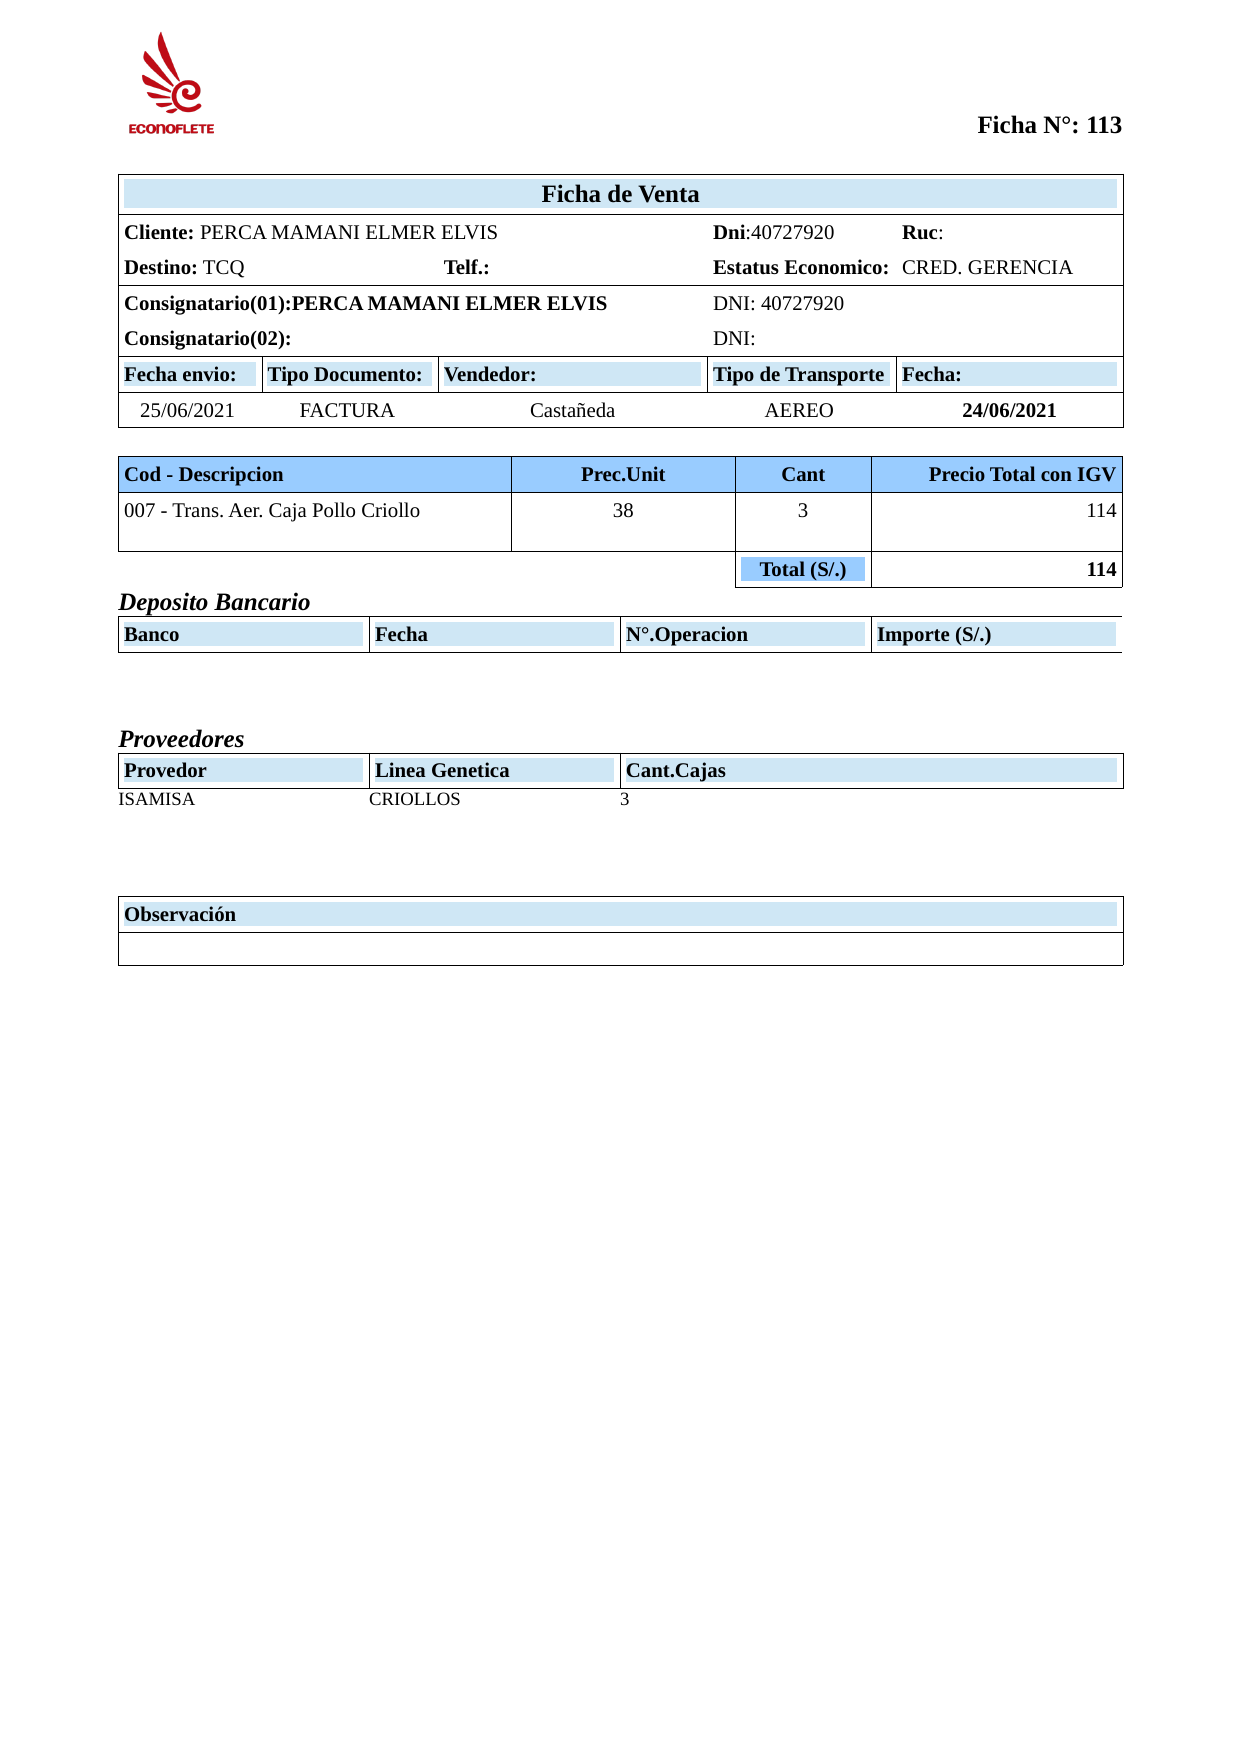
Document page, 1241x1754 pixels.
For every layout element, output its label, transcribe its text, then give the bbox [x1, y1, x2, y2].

table_cell [620, 875, 1123, 896]
table_cell CRED. GERENCIA [896, 249, 1123, 285]
table_cell Estatus Economico: [707, 249, 896, 285]
table_cell Tipo de Transporte [708, 357, 896, 392]
table_cell Consignatario(01):PERCA MAMANI ELMER ELVIS [119, 286, 707, 321]
table_cell ISAMISA [118, 789, 369, 810]
table_header Cant.Cajas [621, 754, 1123, 788]
table_cell [620, 700, 871, 724]
table_cell 3 [620, 789, 1123, 810]
table_header Cant [736, 457, 871, 492]
table_cell Telf.: [438, 249, 707, 285]
table_cell Destino: TCQ [119, 249, 438, 285]
table_cell [369, 853, 620, 874]
table_cell [620, 831, 1123, 853]
table_cell [871, 700, 1122, 724]
table_cell AEREO [707, 393, 896, 427]
table_cell 114 [872, 493, 1122, 551]
table_cell [620, 653, 871, 676]
table_cell FACTURA [262, 393, 438, 427]
table_cell [118, 810, 369, 831]
table_cell Dni:40727920 [707, 215, 896, 249]
text Proveedores [118, 724, 1122, 753]
table_header Fecha [370, 617, 620, 652]
table_cell [871, 676, 1122, 700]
table_cell Fecha envio: [119, 357, 262, 392]
table_cell [118, 552, 511, 587]
table_header Cod - Descripcion [119, 457, 511, 492]
text Deposito Bancario [118, 587, 1122, 616]
table_cell [119, 933, 1123, 965]
table_cell Consignatario(02): [119, 321, 707, 356]
table_cell 114 [872, 552, 1122, 587]
table_header Prec.Unit [512, 457, 735, 492]
picture [118, 31, 225, 134]
table_cell [620, 810, 1123, 831]
table_cell Fecha: [897, 357, 1123, 392]
table_cell [369, 810, 620, 831]
table_cell [118, 853, 369, 874]
table_cell DNI: [707, 321, 1123, 356]
table_cell Ruc: [896, 215, 1123, 249]
table_header Provedor [119, 754, 369, 788]
table_cell 24/06/2021 [896, 393, 1123, 427]
table_cell [118, 831, 369, 853]
table_cell [369, 676, 620, 700]
table_cell [620, 853, 1123, 874]
table_cell 3 [736, 493, 871, 551]
table_cell [511, 552, 735, 587]
table_cell [118, 700, 369, 724]
table_cell [118, 653, 369, 676]
table_header Precio Total con IGV [872, 457, 1122, 492]
table_cell Tipo Documento: [263, 357, 438, 392]
table_cell Cliente: PERCA MAMANI ELMER ELVIS [119, 215, 707, 249]
table_cell 25/06/2021 [119, 393, 262, 427]
table_header N°.Operacion [621, 617, 871, 652]
table_cell [118, 676, 369, 700]
table_header Banco [119, 617, 369, 652]
table_cell [871, 653, 1122, 676]
table_cell Total (S/.) [736, 552, 871, 587]
table_cell 38 [512, 493, 735, 551]
table_cell [369, 831, 620, 853]
table_cell Vendedor: [439, 357, 707, 392]
table_cell Castañeda [438, 393, 707, 427]
table_cell CRIOLLOS [369, 789, 620, 810]
table_cell [118, 875, 369, 896]
table_cell [369, 653, 620, 676]
table_cell [369, 700, 620, 724]
table_cell DNI: 40727920 [707, 286, 1123, 321]
table_cell [620, 676, 871, 700]
table_cell [369, 875, 620, 896]
table_header Ficha de Venta [119, 175, 1123, 214]
table_header Importe (S/.) [872, 617, 1122, 652]
table_header Linea Genetica [370, 754, 620, 788]
table_header Observación [119, 897, 1123, 932]
table_cell 007 - Trans. Aer. Caja Pollo Criollo [119, 493, 511, 551]
